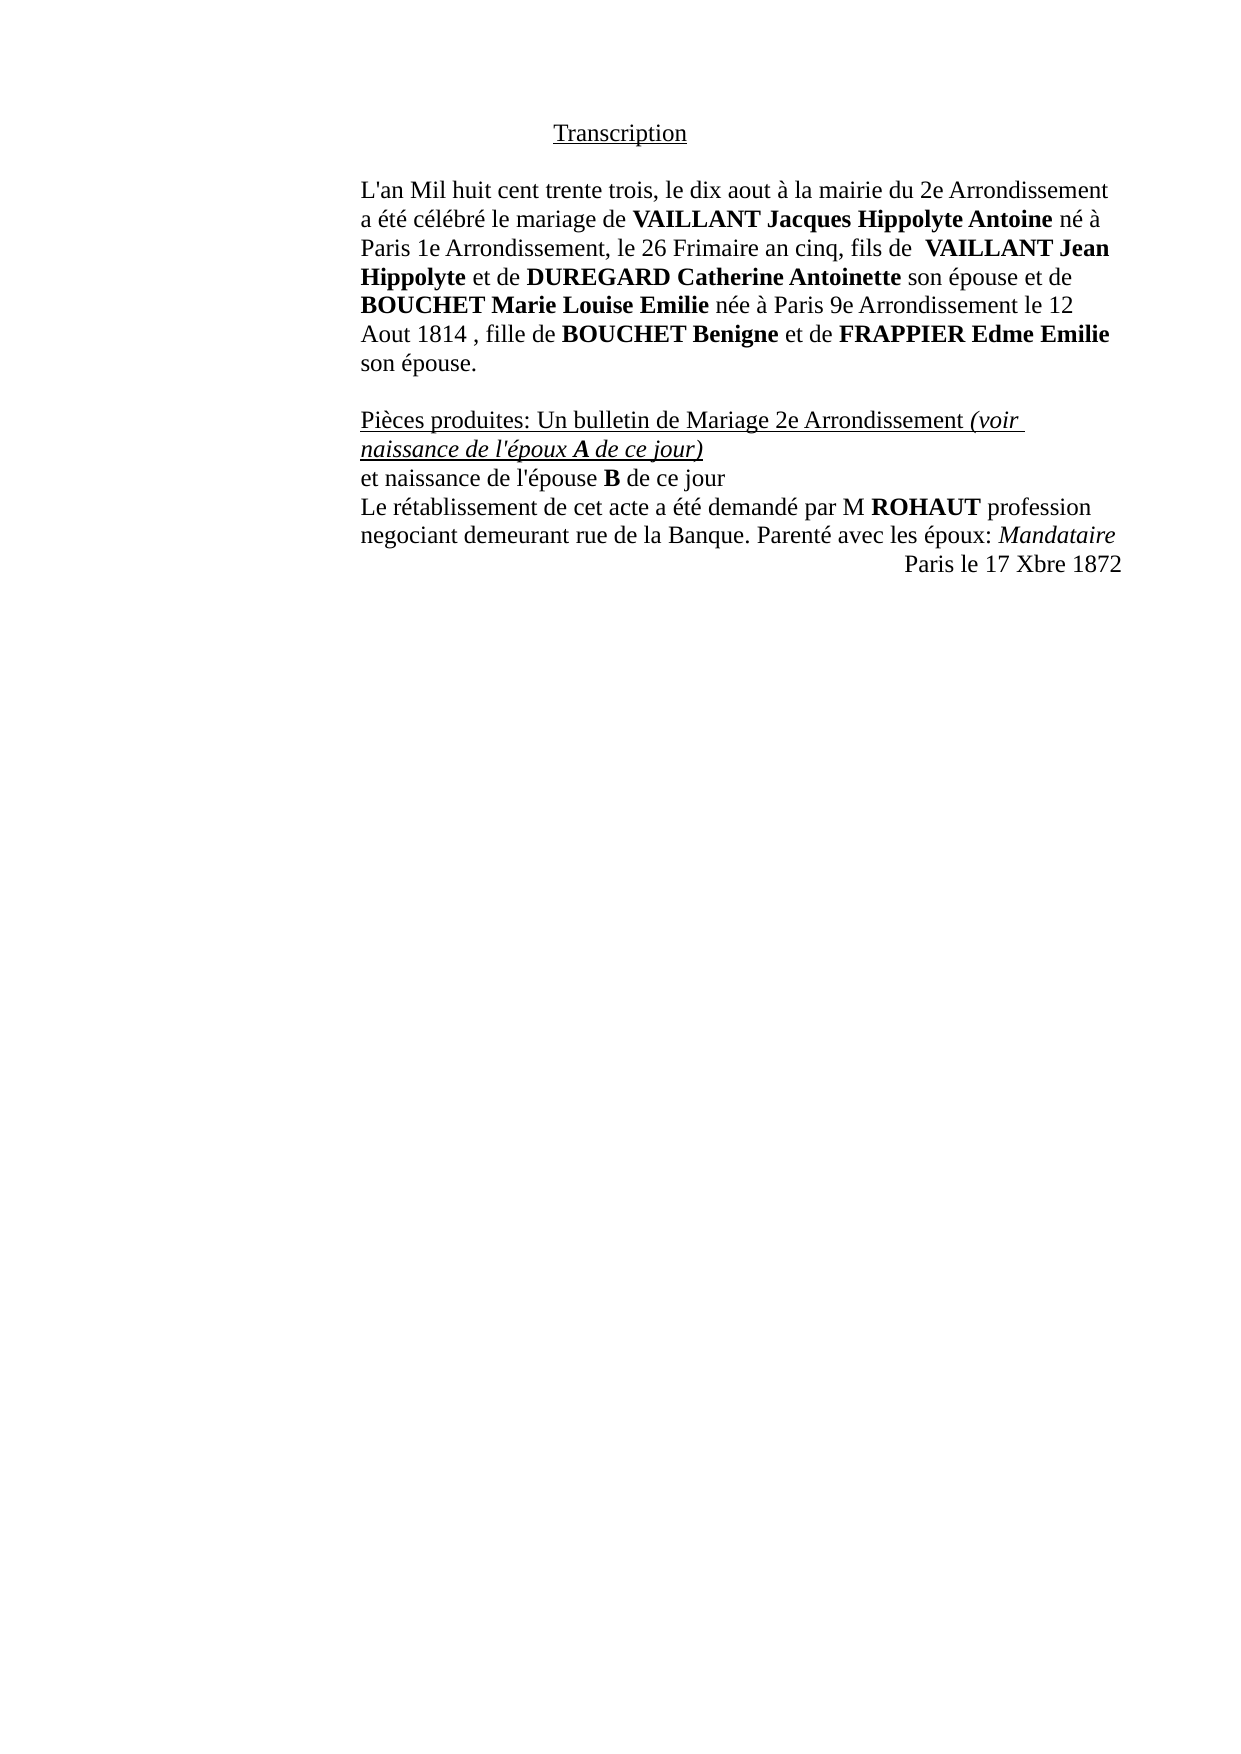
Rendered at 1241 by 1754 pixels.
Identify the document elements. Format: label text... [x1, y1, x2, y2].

text Le rétablissement de cet acte a été demandé par M ROHAUT profession negociant demeurant rue de la Banque. Parenté avec les époux: Mandataire [360, 492, 1122, 549]
text Pièces produites: Un bulletin de Mariage 2e Arrondissement (voir naissance de l'époux A de ce jour) [360, 406, 1122, 463]
text et naissance de l'épouse B de ce jour [360, 463, 1122, 492]
text Paris le 17 Xbre 1872 [360, 549, 1122, 578]
text L'an Mil huit cent trente trois, le dix aout à la mairie du 2e Arrondissement a été célébré le mariage de VAILLANT Jacques Hippolyte Antoine né à Paris 1e Arrondissement, le 26 Frimaire an cinq, fils de VAILLANT Jean Hippolyte et de DUREGARD Catherine Antoinette son épouse et de BOUCHET Marie Louise Emilie née à Paris 9e Arrondissement le 12 Aout 1814 , fille de BOUCHET Benigne et de FRAPPIER Edme Emilie son épouse. [360, 176, 1122, 377]
text Transcription [118, 118, 1122, 147]
